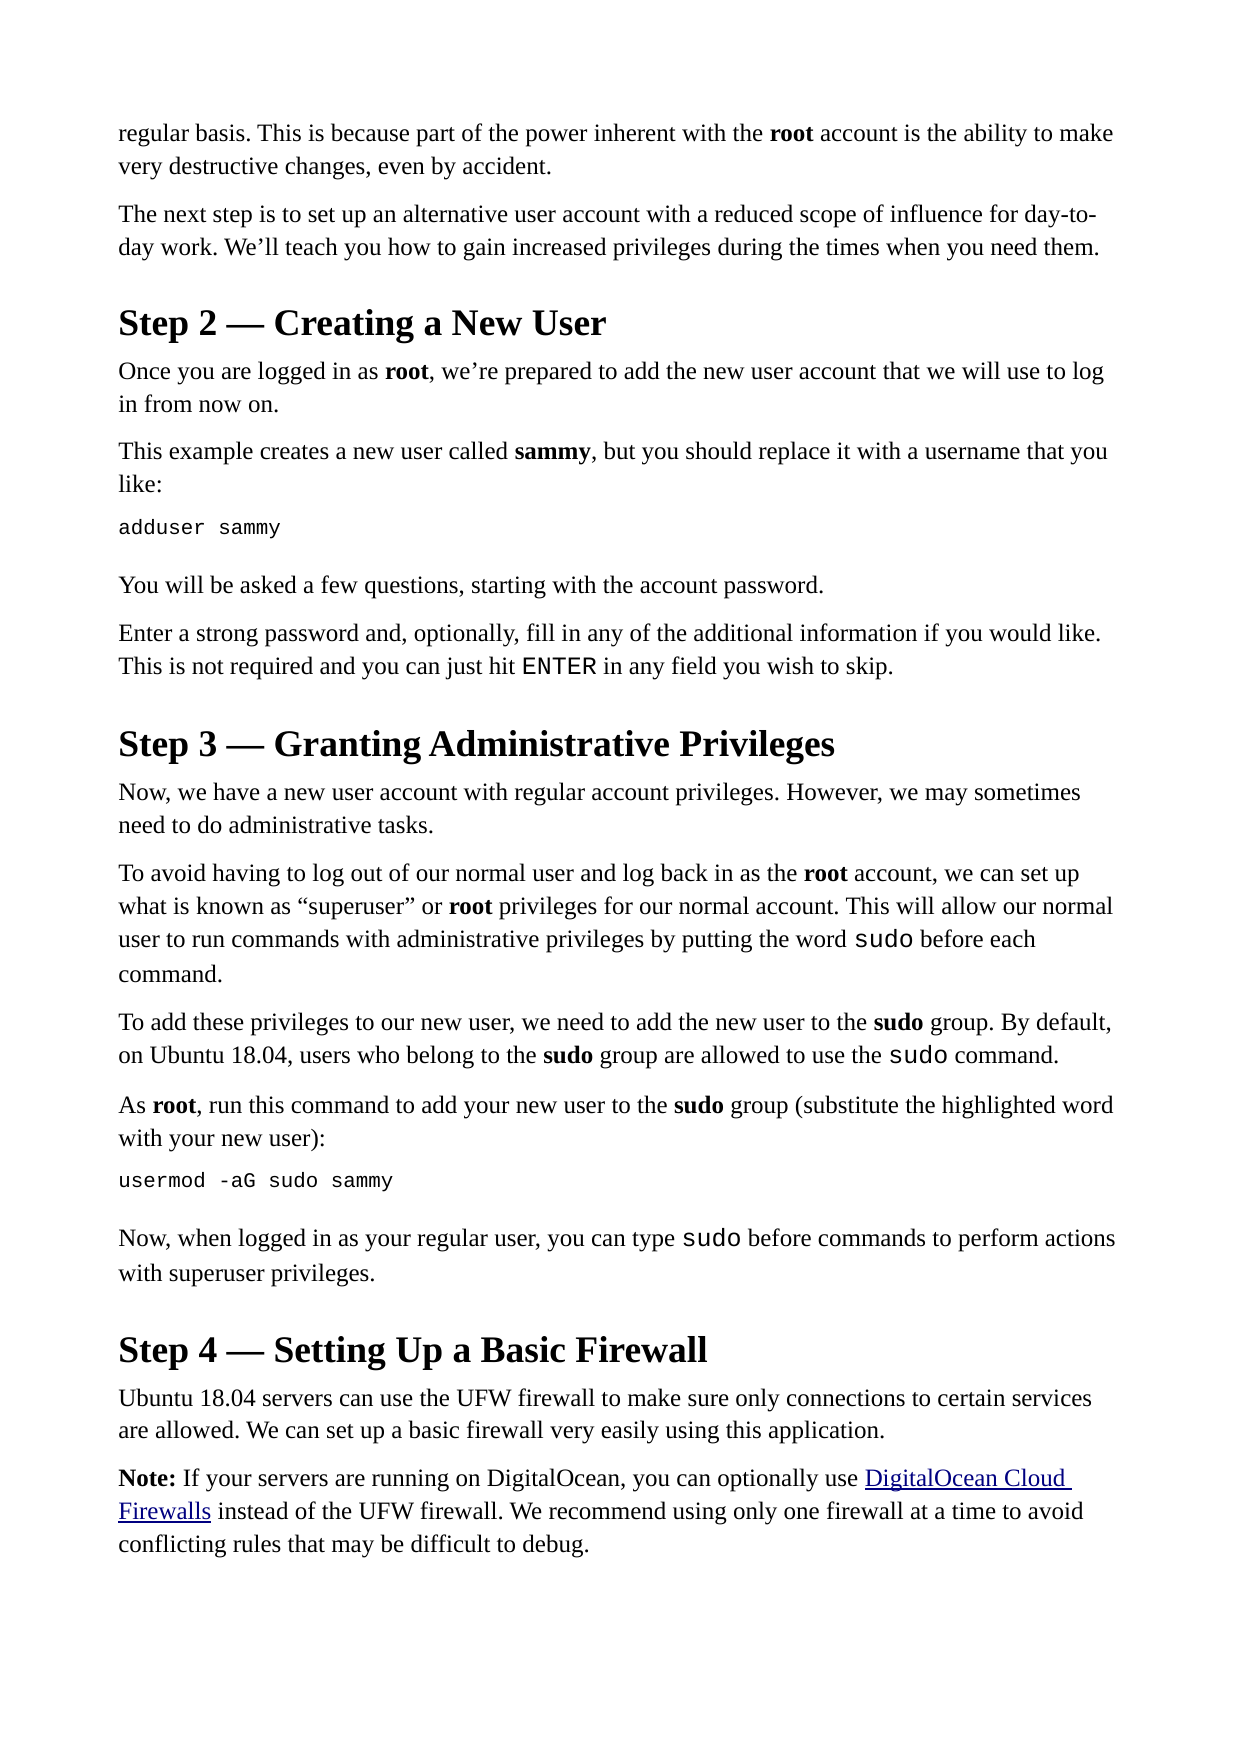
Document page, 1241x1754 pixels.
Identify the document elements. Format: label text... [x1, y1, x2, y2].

subtitle Step 3 — Granting Administrative Privileges [118, 722, 1122, 765]
text Ubuntu 18.04 servers can use the UFW firewall to make sure only connections to certain services are allowed. We can set up a basic firewall very easily using this application. [118, 1383, 1122, 1444]
text Enter a strong password and, optionally, fill in any of the additional information if you would like. This is not required and you can just hit ENTER in any field you wish to skip. [118, 618, 1122, 682]
text Once you are logged in as root, we’re prepared to add the new user account that we will use to log in from now on. [118, 356, 1122, 418]
subtitle Step 4 — Setting Up a Basic Firewall [118, 1327, 1122, 1370]
subtitle Step 2 — Creating a New User [118, 300, 1122, 343]
text To avoid having to log out of our normal user and log back in as the root account, we can set up what is known as “superuser” or root privileges for our normal account. This will allow our normal user to run commands with administrative privileges by putting the word sudo before each command. [118, 858, 1122, 988]
text This example creates a new user called sammy, but you should replace it with a username that you like: [118, 436, 1122, 498]
text You will be asked a few questions, starting with the account password. [118, 570, 1122, 599]
text Note: If your servers are running on DigitalOcean, you can optionally use DigitalOcean Cloud Firewalls instead of the UFW firewall. We recommend using only one firewall at a time to avoid conflicting rules that may be difficult to debug. [118, 1463, 1122, 1558]
text To add these privileges to our new user, we need to add the new user to the sudo group. By default, on Ubuntu 18.04, users who belong to the sudo group are allowed to use the sudo command. [118, 1007, 1122, 1071]
text usermod -aG sudo sammy [118, 1170, 1122, 1194]
text As root, run this command to add your new user to the sudo group (substitute the highlighted word with your new user): [118, 1090, 1122, 1151]
text Now, when logged in as your regular user, you can type sudo before commands to perform actions with superuser privileges. [118, 1223, 1122, 1287]
text regular basis. This is because part of the power inherent with the root account is the ability to make very destructive changes, even by accident. [118, 118, 1122, 180]
text adduser sammy [118, 517, 1122, 541]
text Now, we have a new user account with regular account privileges. However, we may sometimes need to do administrative tasks. [118, 777, 1122, 839]
text The next step is to set up an alternative user account with a reduced scope of influence for day-to-day work. We’ll teach you how to gain increased privileges during the times when you need them. [118, 199, 1122, 261]
